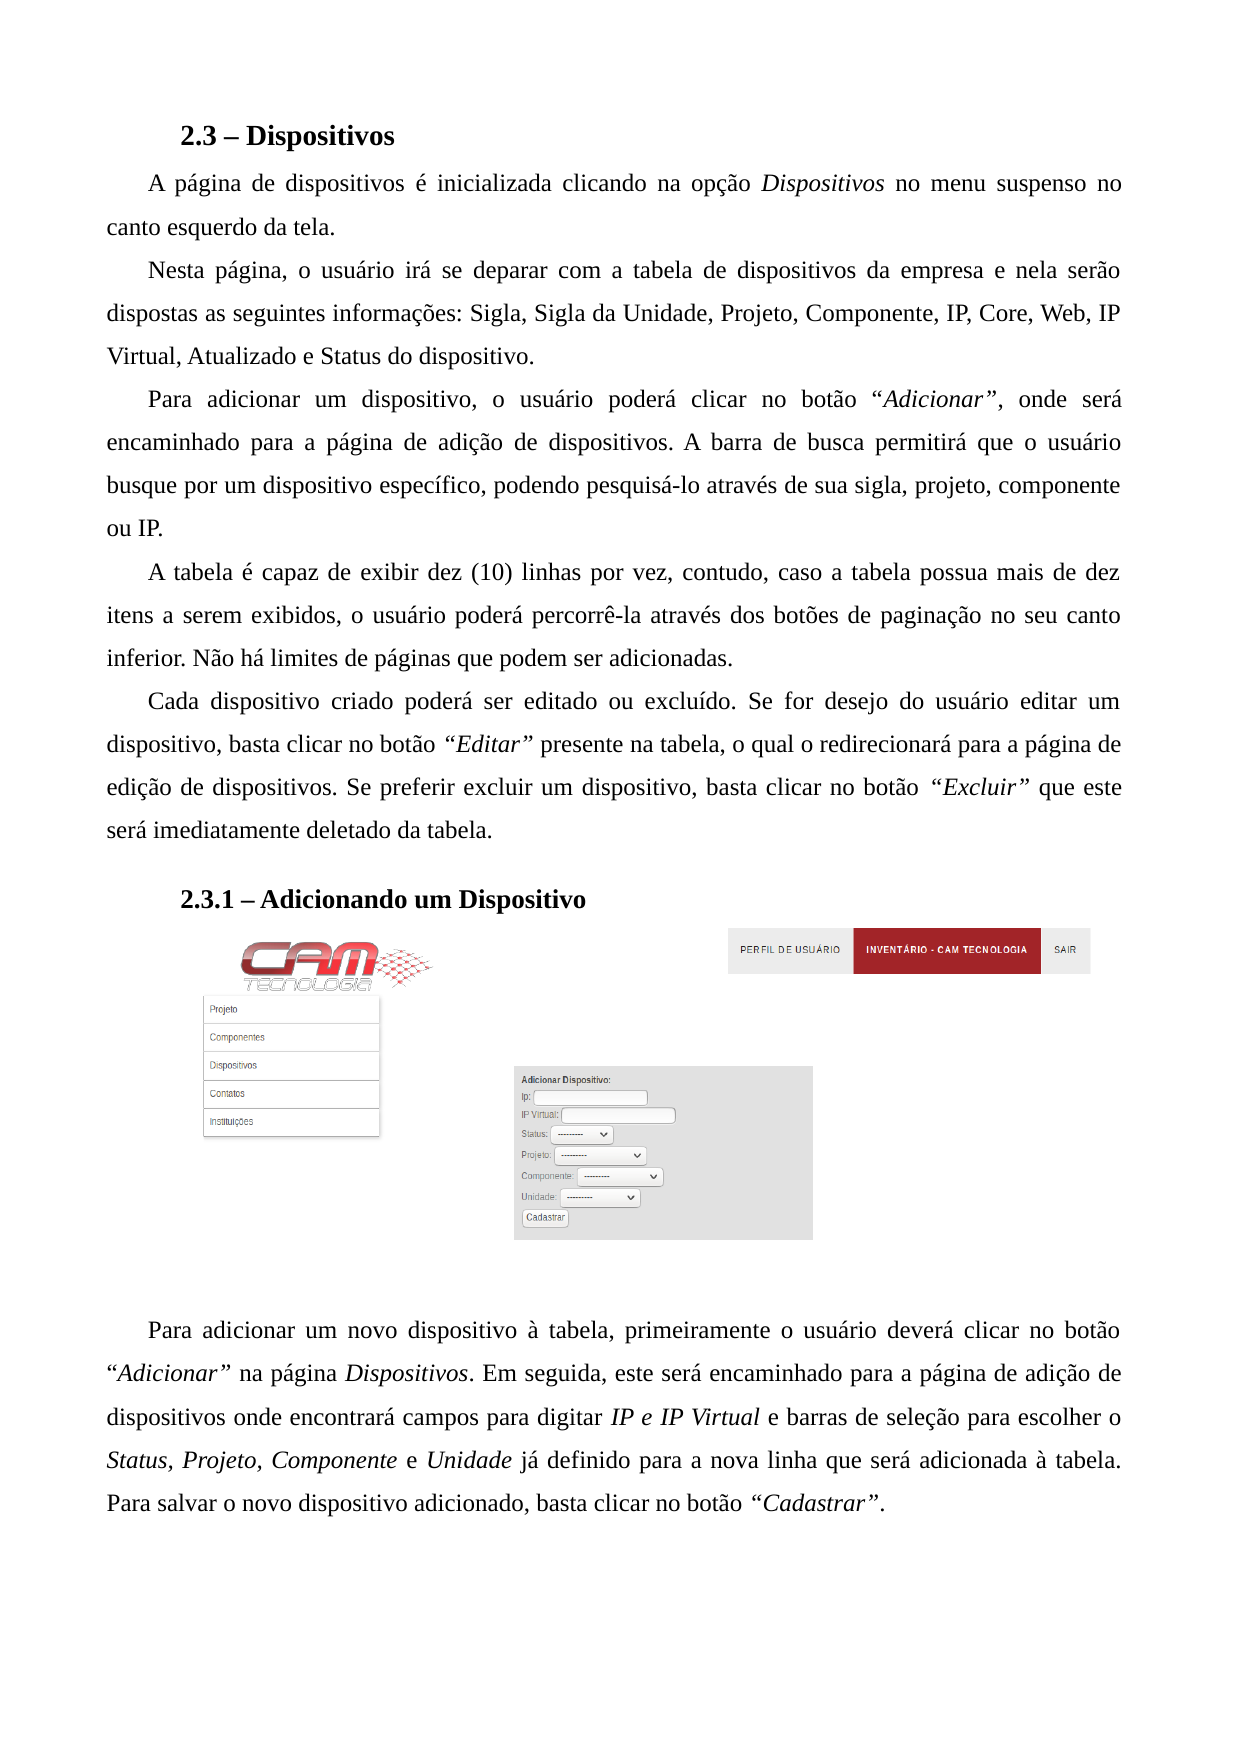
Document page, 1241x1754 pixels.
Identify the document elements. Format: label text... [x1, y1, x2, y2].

text A tabela é capaz de exibir dez (10) linhas por vez, contudo, caso a tabela possua mais de dez itens a serem exibidos, o usuário poderá percorrê-la através dos botões de paginação no seu canto inferior. Não há limites de páginas que podem ser adicionadas. [106, 557, 1122, 672]
text Nesta página, o usuário irá se deparar com a tabela de dispositivos da empresa e nela serão dispostas as seguintes informações: Sigla, Sigla da Unidade, Projeto, Componente, IP, Core, Web, IP Virtual, Atualizado e Status do dispositivo. [106, 255, 1122, 370]
text 2.3 – Dispositivos [106, 118, 1122, 152]
text Para adicionar um novo dispositivo à tabela, primeiramente o usuário deverá clicar no botão “Adicionar” na página Dispositivos. Em seguida, este será encaminhado para a página de adição de dispositivos onde encontrará campos para digitar IP e IP Virtual e barras de seleção para escolher o Status, Projeto, Componente e Unidade já definido para a nova linha que será adicionada à tabela. Para salvar o novo dispositivo adicionado, basta clicar no botão “Cadastrar”. [106, 1315, 1122, 1517]
text Cada dispositivo criado poderá ser editado ou excluído. Se for desejo do usuário editar um dispositivo, basta clicar no botão “Editar” presente na tabela, o qual o redirecionará para a página de edição de dispositivos. Se preferir excluir um dispositivo, basta clicar no botão “Excluir” que este será imediatamente deletado da tabela. [106, 686, 1122, 844]
text 2.3.1 – Adicionando um Dispositivo [106, 883, 1122, 915]
text A página de dispositivos é inicializada clicando na opção Dispositivos no menu suspenso no canto esquerdo da tela. [106, 168, 1122, 240]
picture [203, 921, 1093, 1252]
text Para adicionar um dispositivo, o usuário poderá clicar no botão “Adicionar”, onde será encaminhado para a página de adição de dispositivos. A barra de busca permitirá que o usuário busque por um dispositivo específico, podendo pesquisá-lo através de sua sigla, projeto, componente ou IP. [106, 384, 1122, 542]
